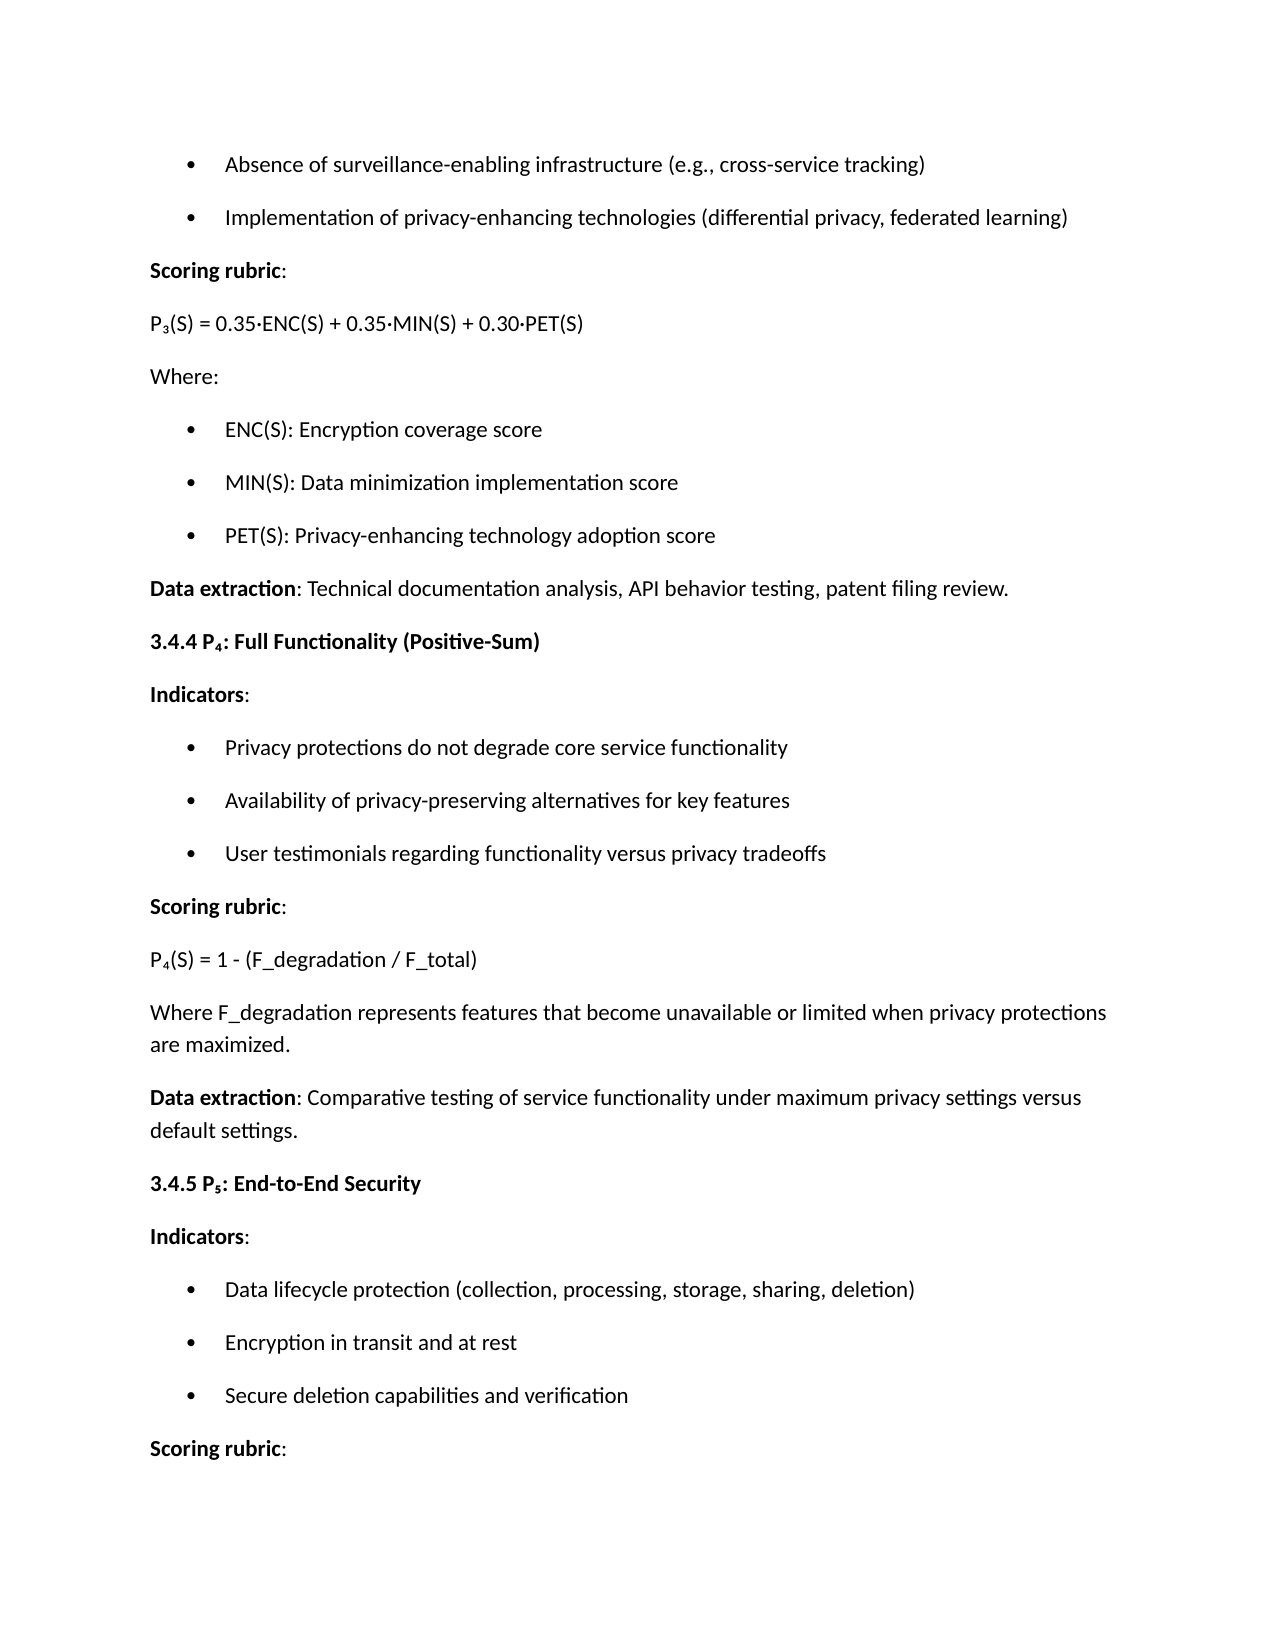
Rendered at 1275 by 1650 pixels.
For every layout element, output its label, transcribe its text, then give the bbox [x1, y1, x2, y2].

list Secure deletion capabilities and verification [187, 1381, 1125, 1409]
list PET(S): Privacy-enhancing technology adoption score [187, 521, 1125, 549]
list Implementation of privacy-enhancing technologies (differential privacy, federated learning) [187, 203, 1125, 231]
text 3.4.5 P₅: End-to-End Security [150, 1169, 1125, 1197]
text Scoring rubric: [150, 256, 1125, 284]
text Data extraction: Technical documentation analysis, API behavior testing, patent filing review. [150, 574, 1125, 602]
list Privacy protections do not degrade core service functionality [187, 733, 1125, 761]
text Where F_degradation represents features that become unavailable or limited when privacy protections are maximized. [150, 998, 1125, 1058]
list Availability of privacy-preserving alternatives for key features [187, 786, 1125, 814]
text P₄(S) = 1 - (F_degradation / F_total) [150, 945, 1125, 973]
list MIN(S): Data minimization implementation score [187, 468, 1125, 496]
list Encryption in transit and at rest [187, 1328, 1125, 1356]
text Indicators: [150, 680, 1125, 708]
text 3.4.4 P₄: Full Functionality (Positive-Sum) [150, 627, 1125, 655]
list Absence of surveillance-enabling infrastructure (e.g., cross-service tracking) [187, 150, 1125, 178]
text Scoring rubric: [150, 1434, 1125, 1462]
text Scoring rubric: [150, 892, 1125, 920]
text Data extraction: Comparative testing of service functionality under maximum privacy settings versus default settings. [150, 1083, 1125, 1144]
text Where: [150, 362, 1125, 390]
list User testimonials regarding functionality versus privacy tradeoffs [187, 839, 1125, 867]
list ENC(S): Encryption coverage score [187, 415, 1125, 443]
text P₃(S) = 0.35·ENC(S) + 0.35·MIN(S) + 0.30·PET(S) [150, 309, 1125, 337]
text Indicators: [150, 1222, 1125, 1250]
list Data lifecycle protection (collection, processing, storage, sharing, deletion) [187, 1275, 1125, 1303]
